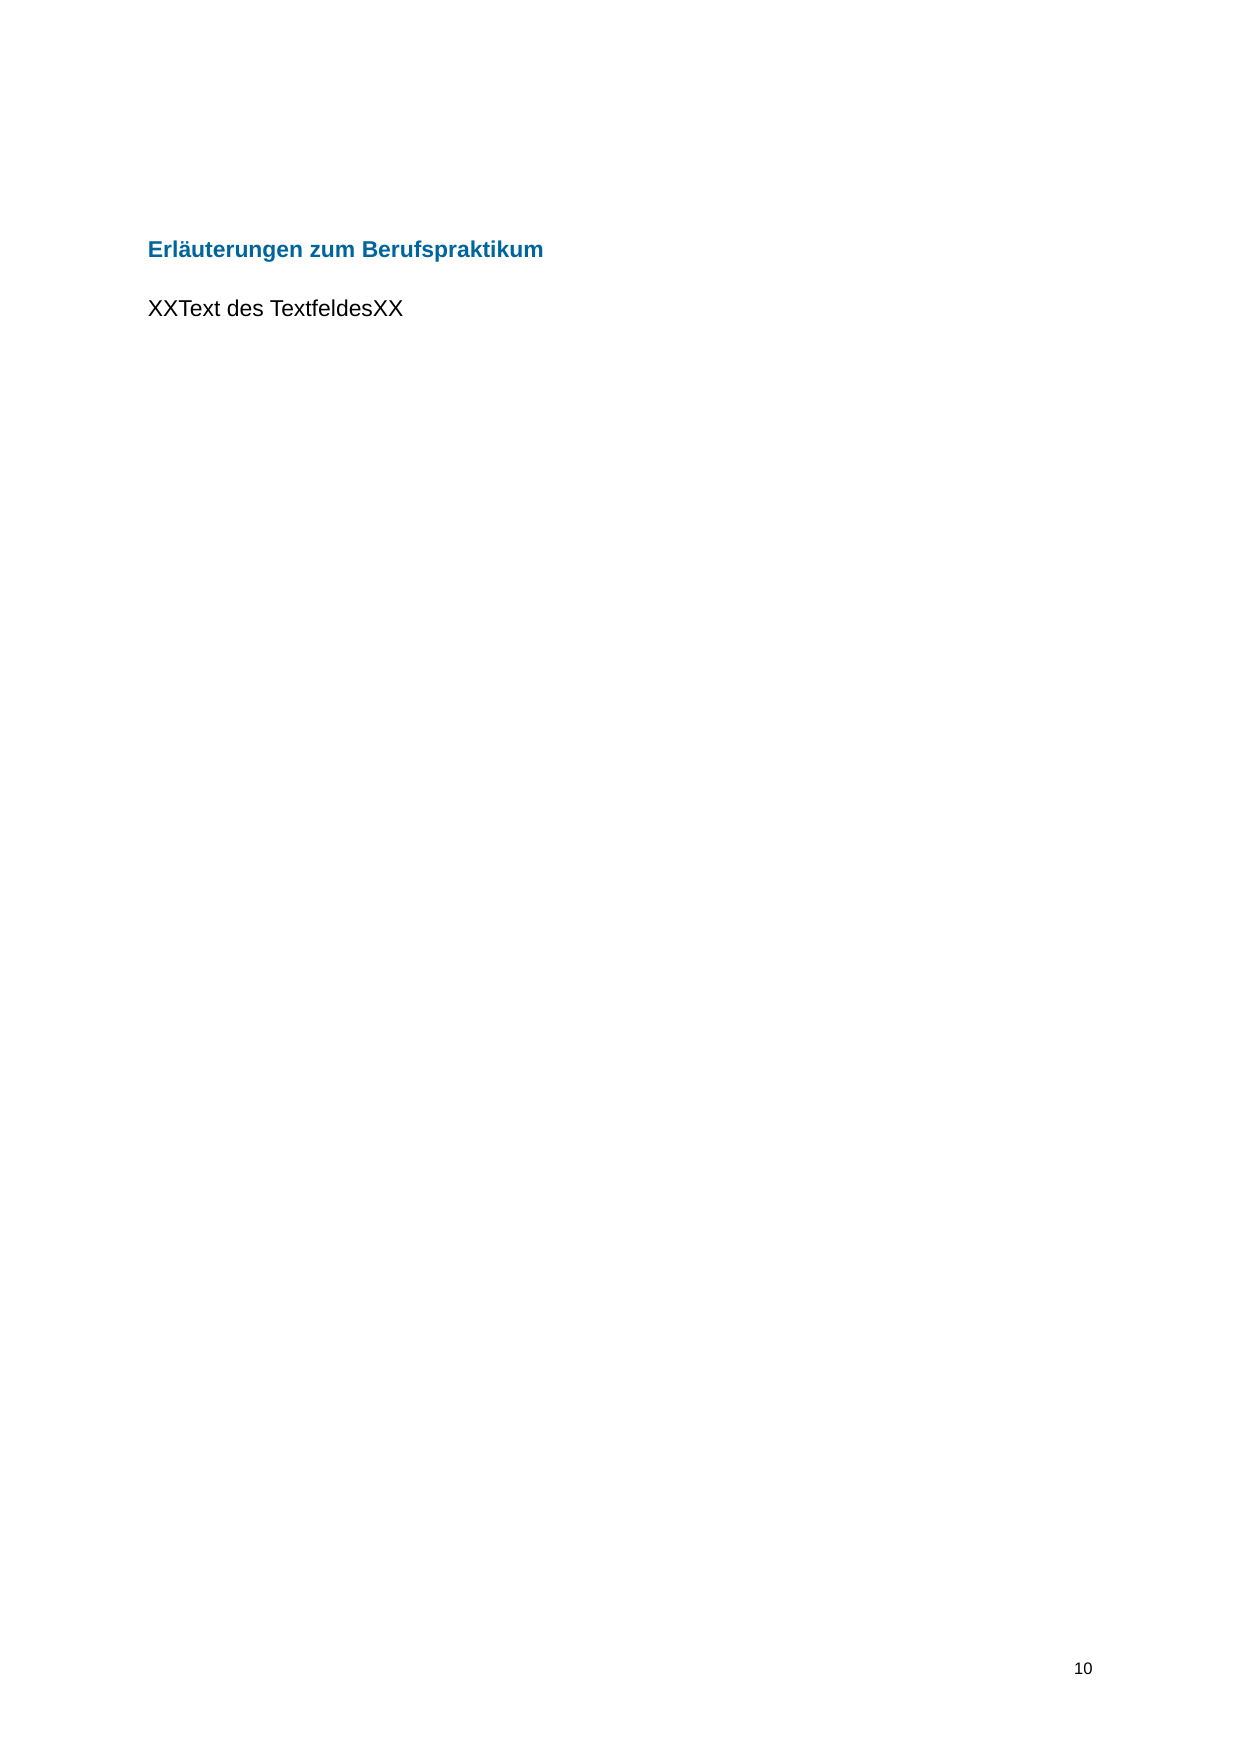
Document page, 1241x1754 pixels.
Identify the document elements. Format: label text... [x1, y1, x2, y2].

text Erläuterungen zum Berufspraktikum [148, 236, 1092, 263]
text XXText des TextfeldesXX [148, 295, 1092, 322]
